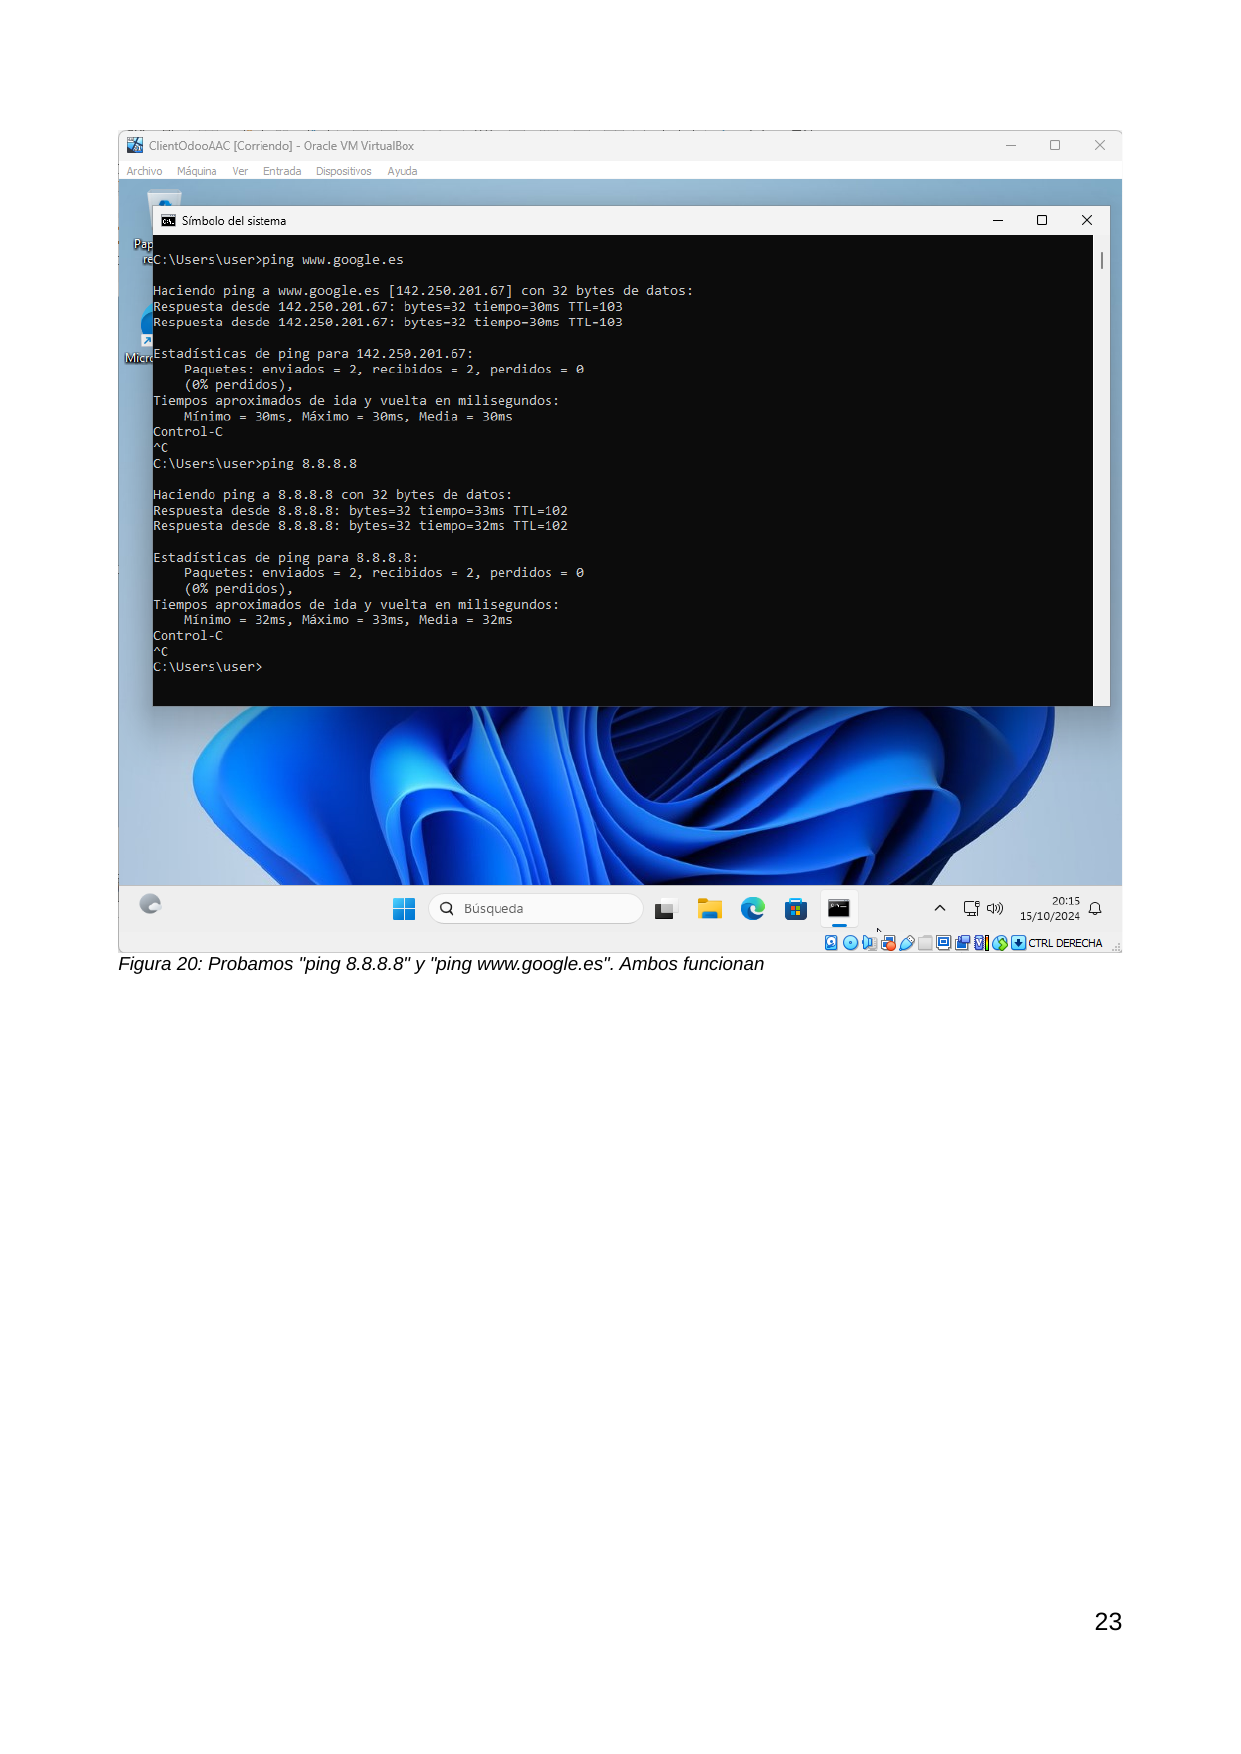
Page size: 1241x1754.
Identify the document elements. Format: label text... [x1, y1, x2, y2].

text Figura 20: Probamos "ping 8.8.8.8" y "ping www.google.es". Ambos funcionan [118, 953, 1122, 974]
picture [118, 130, 1123, 953]
